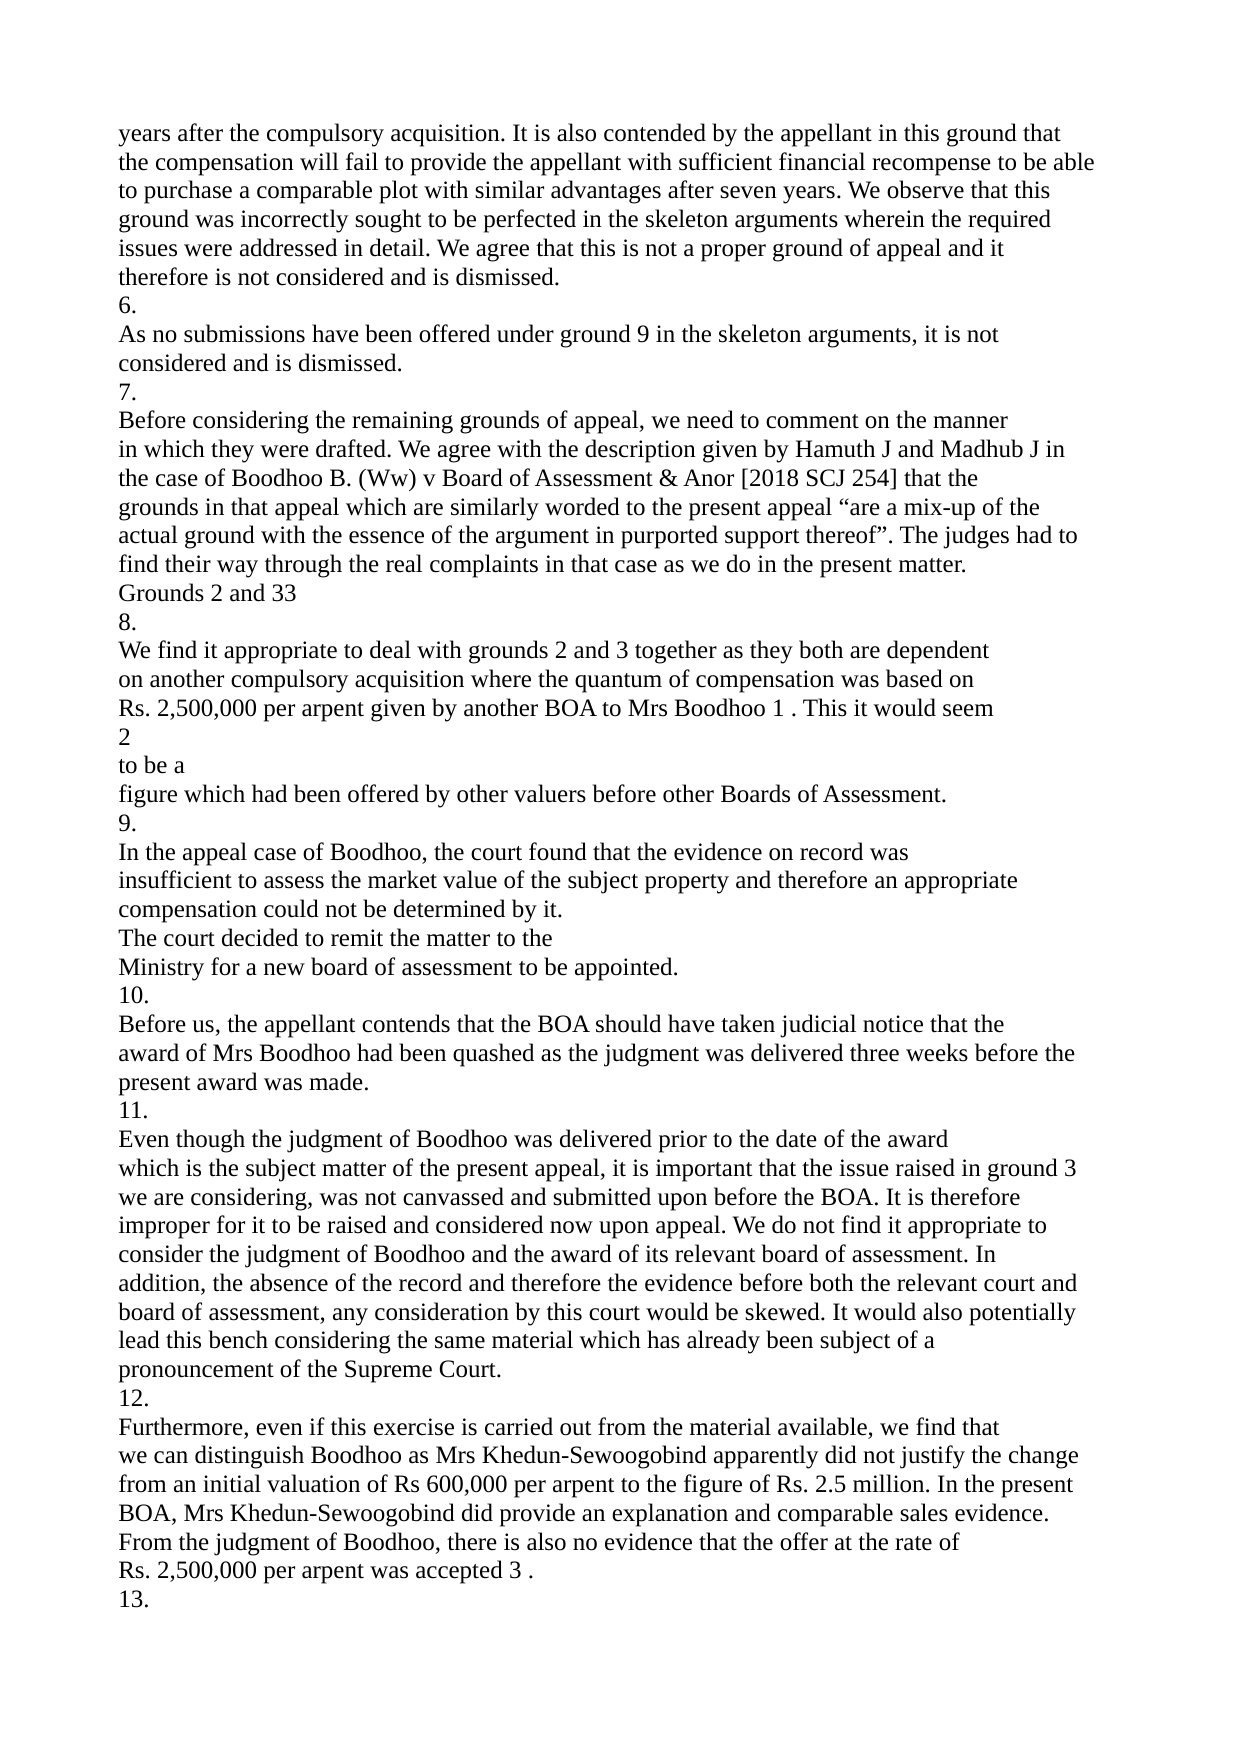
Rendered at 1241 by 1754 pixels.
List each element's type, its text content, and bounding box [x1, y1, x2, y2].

text In the appeal case of Boodhoo, the court found that the evidence on record was [118, 837, 1122, 866]
text We find it appropriate to deal with grounds 2 and 3 together as they both are dependent [118, 636, 1122, 664]
text in which they were drafted. We agree with the description given by Hamuth J and Madhub J in [118, 434, 1122, 463]
text actual ground with the essence of the argument in purported support thereof”. The judges had to [118, 521, 1122, 549]
text From the judgment of Boodhoo, there is also no evidence that the offer at the rate of [118, 1527, 1122, 1556]
text 10. [118, 981, 1122, 1009]
text Grounds 2 and 33 [118, 578, 1122, 607]
text ground was incorrectly sought to be perfected in the skeleton arguments wherein the required [118, 204, 1122, 233]
text Rs. 2,500,000 per arpent was accepted 3 . [118, 1556, 1122, 1584]
text 8. [118, 607, 1122, 636]
text we are considering, was not canvassed and submitted upon before the BOA. It is therefore [118, 1182, 1122, 1211]
text find their way through the real complaints in that case as we do in the present matter. [118, 549, 1122, 578]
text from an initial valuation of Rs 600,000 per arpent to the figure of Rs. 2.5 million. In the present [118, 1469, 1122, 1498]
text insufficient to assess the market value of the subject property and therefore an appropriate [118, 866, 1122, 894]
text Rs. 2,500,000 per arpent given by another BOA to Mrs Boodhoo 1 . This it would seem [118, 693, 1122, 722]
text 13. [118, 1584, 1122, 1613]
text board of assessment, any consideration by this court would be skewed. It would also potentially [118, 1297, 1122, 1326]
text Before us, the appellant contends that the BOA should have taken judicial notice that the [118, 1009, 1122, 1038]
text addition, the absence of the record and therefore the evidence before both the relevant court and [118, 1268, 1122, 1297]
text on another compulsory acquisition where the quantum of compensation was based on [118, 664, 1122, 693]
text which is the subject matter of the present appeal, it is important that the issue raised in ground 3 [118, 1153, 1122, 1182]
text As no submissions have been offered under ground 9 in the skeleton arguments, it is not [118, 319, 1122, 348]
text Even though the judgment of Boodhoo was delivered prior to the date of the award [118, 1124, 1122, 1153]
text grounds in that appeal which are similarly worded to the present appeal “are a mix-up of the [118, 492, 1122, 521]
text 11. [118, 1096, 1122, 1124]
text 9. [118, 808, 1122, 837]
text Ministry for a new board of assessment to be appointed. [118, 952, 1122, 981]
text Furthermore, even if this exercise is carried out from the material available, we find that [118, 1412, 1122, 1441]
text The court decided to remit the matter to the [118, 923, 1122, 952]
text consider the judgment of Boodhoo and the award of its relevant board of assessment. In [118, 1239, 1122, 1268]
text 7. [118, 377, 1122, 406]
text 2 [118, 722, 1122, 751]
text considered and is dismissed. [118, 348, 1122, 377]
text the compensation will fail to provide the appellant with sufficient financial recompense to be able [118, 147, 1122, 176]
text Before considering the remaining grounds of appeal, we need to comment on the manner [118, 406, 1122, 434]
text to purchase a comparable plot with similar advantages after seven years. We observe that this [118, 176, 1122, 204]
text 12. [118, 1383, 1122, 1412]
text improper for it to be raised and considered now upon appeal. We do not find it appropriate to [118, 1211, 1122, 1239]
text award of Mrs Boodhoo had been quashed as the judgment was delivered three weeks before the [118, 1038, 1122, 1067]
text years after the compulsory acquisition. It is also contended by the appellant in this ground that [118, 118, 1122, 147]
text lead this bench considering the same material which has already been subject of a [118, 1326, 1122, 1354]
text pronouncement of the Supreme Court. [118, 1354, 1122, 1383]
text present award was made. [118, 1067, 1122, 1096]
text 6. [118, 291, 1122, 319]
text therefore is not considered and is dismissed. [118, 262, 1122, 291]
text we can distinguish Boodhoo as Mrs Khedun-Sewoogobind apparently did not justify the change [118, 1441, 1122, 1469]
text the case of Boodhoo B. (Ww) v Board of Assessment & Anor [2018 SCJ 254] that the [118, 463, 1122, 492]
text to be a [118, 751, 1122, 779]
text issues were addressed in detail. We agree that this is not a proper ground of appeal and it [118, 233, 1122, 262]
text compensation could not be determined by it. [118, 894, 1122, 923]
text BOA, Mrs Khedun-Sewoogobind did provide an explanation and comparable sales evidence. [118, 1498, 1122, 1527]
text figure which had been offered by other valuers before other Boards of Assessment. [118, 779, 1122, 808]
